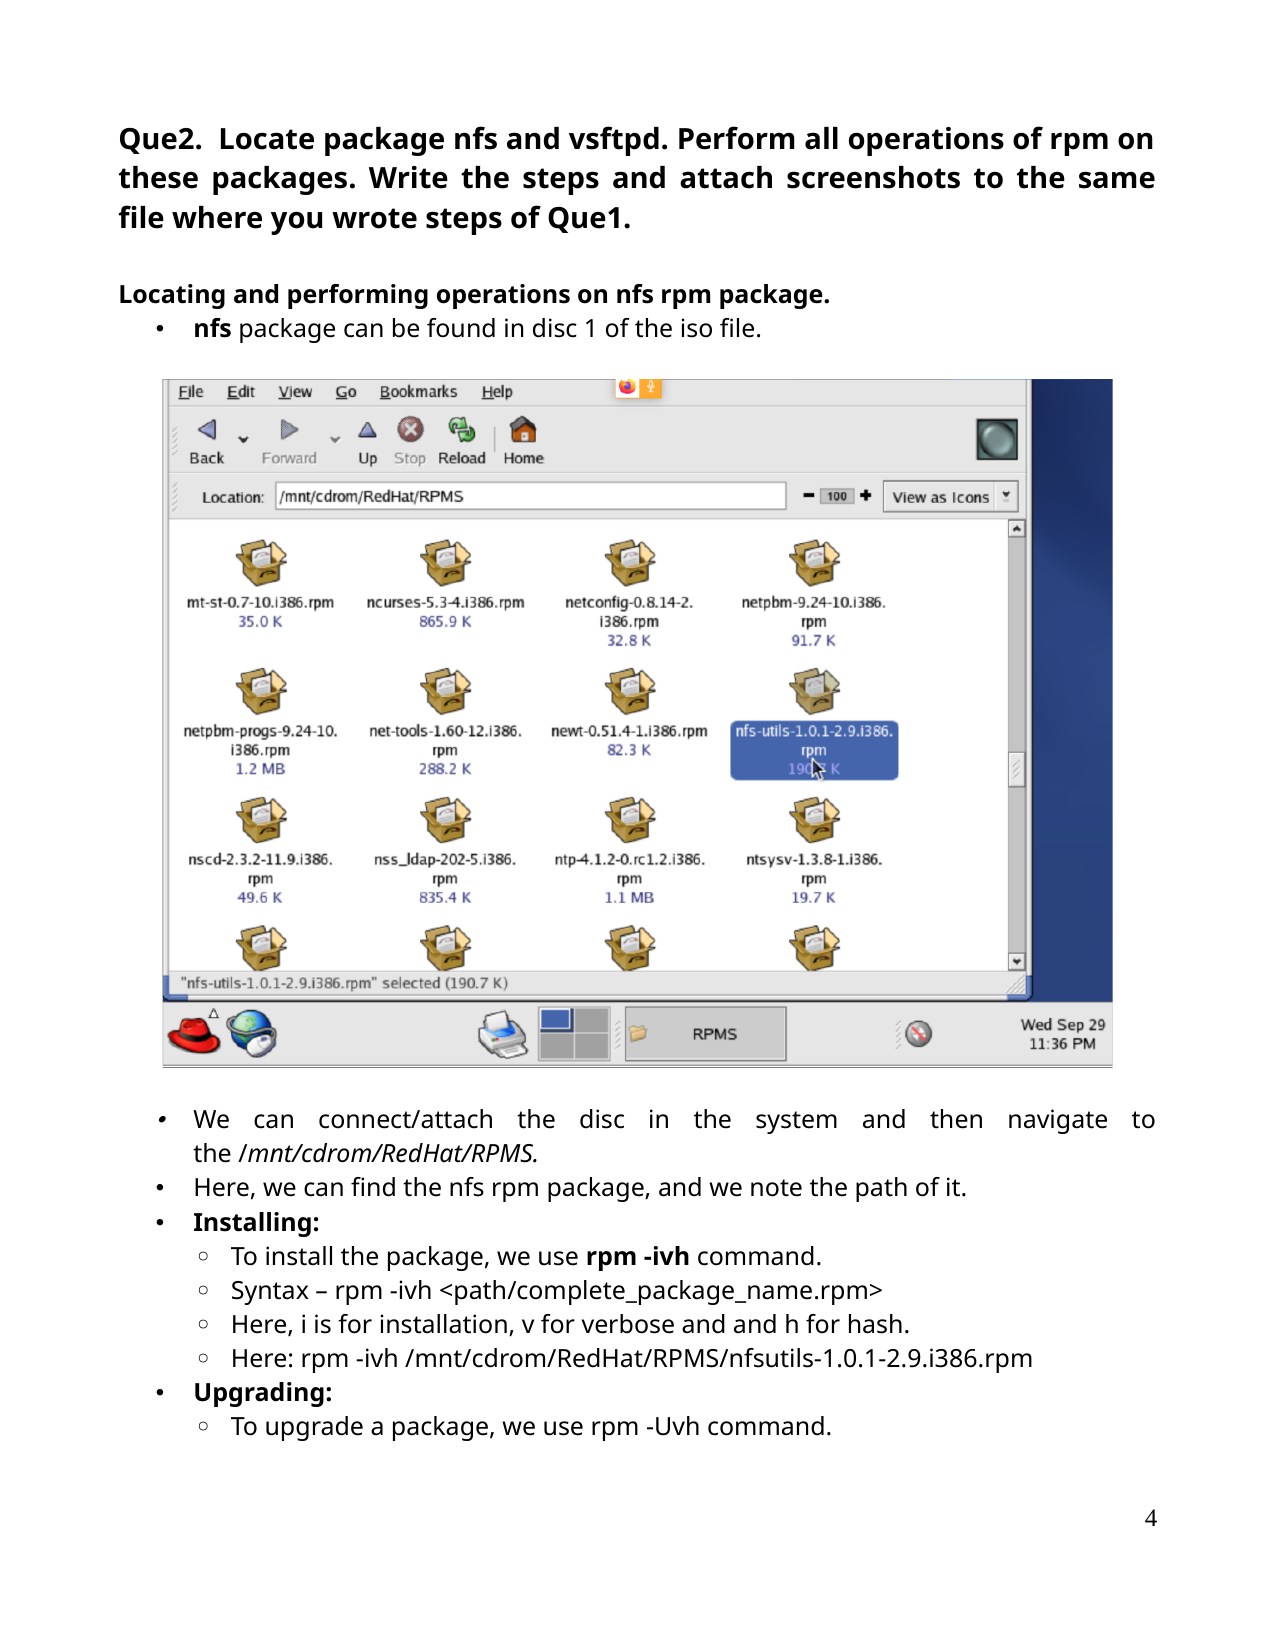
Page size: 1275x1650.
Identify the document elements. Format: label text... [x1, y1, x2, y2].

list Upgrading: [156, 1374, 1157, 1408]
list To install the package, we use rpm -ivh command. [193, 1238, 1157, 1272]
text Locating and performing operations on nfs rpm package. [118, 277, 1157, 311]
list Here, we can find the nfs rpm package, and we note the path of it. [156, 1170, 1157, 1204]
list Here: rpm -ivh /mnt/cdrom/RedHat/RPMS/nfsutils-1.0.1-2.9.i386.rpm [193, 1340, 1157, 1374]
list We can connect/attach the disc in the system and then navigate to the /mnt/cdrom/RedHat/RPMS. [156, 1102, 1157, 1170]
list nfs package can be found in disc 1 of the iso file. [156, 311, 1157, 345]
picture [162, 379, 1113, 1068]
list Here, i is for installation, v for verbose and and h for hash. [193, 1306, 1157, 1340]
text Que2. Locate package nfs and vsftpd. Perform all operations of rpm on these packages. Write the steps and attach screenshots to the same file where you wrote steps of Que1. [118, 118, 1157, 237]
list To upgrade a package, we use rpm -Uvh command. [193, 1408, 1157, 1443]
list Syntax – rpm -ivh <path/complete_package_name.rpm> [193, 1272, 1157, 1306]
list Installing: [156, 1204, 1157, 1238]
